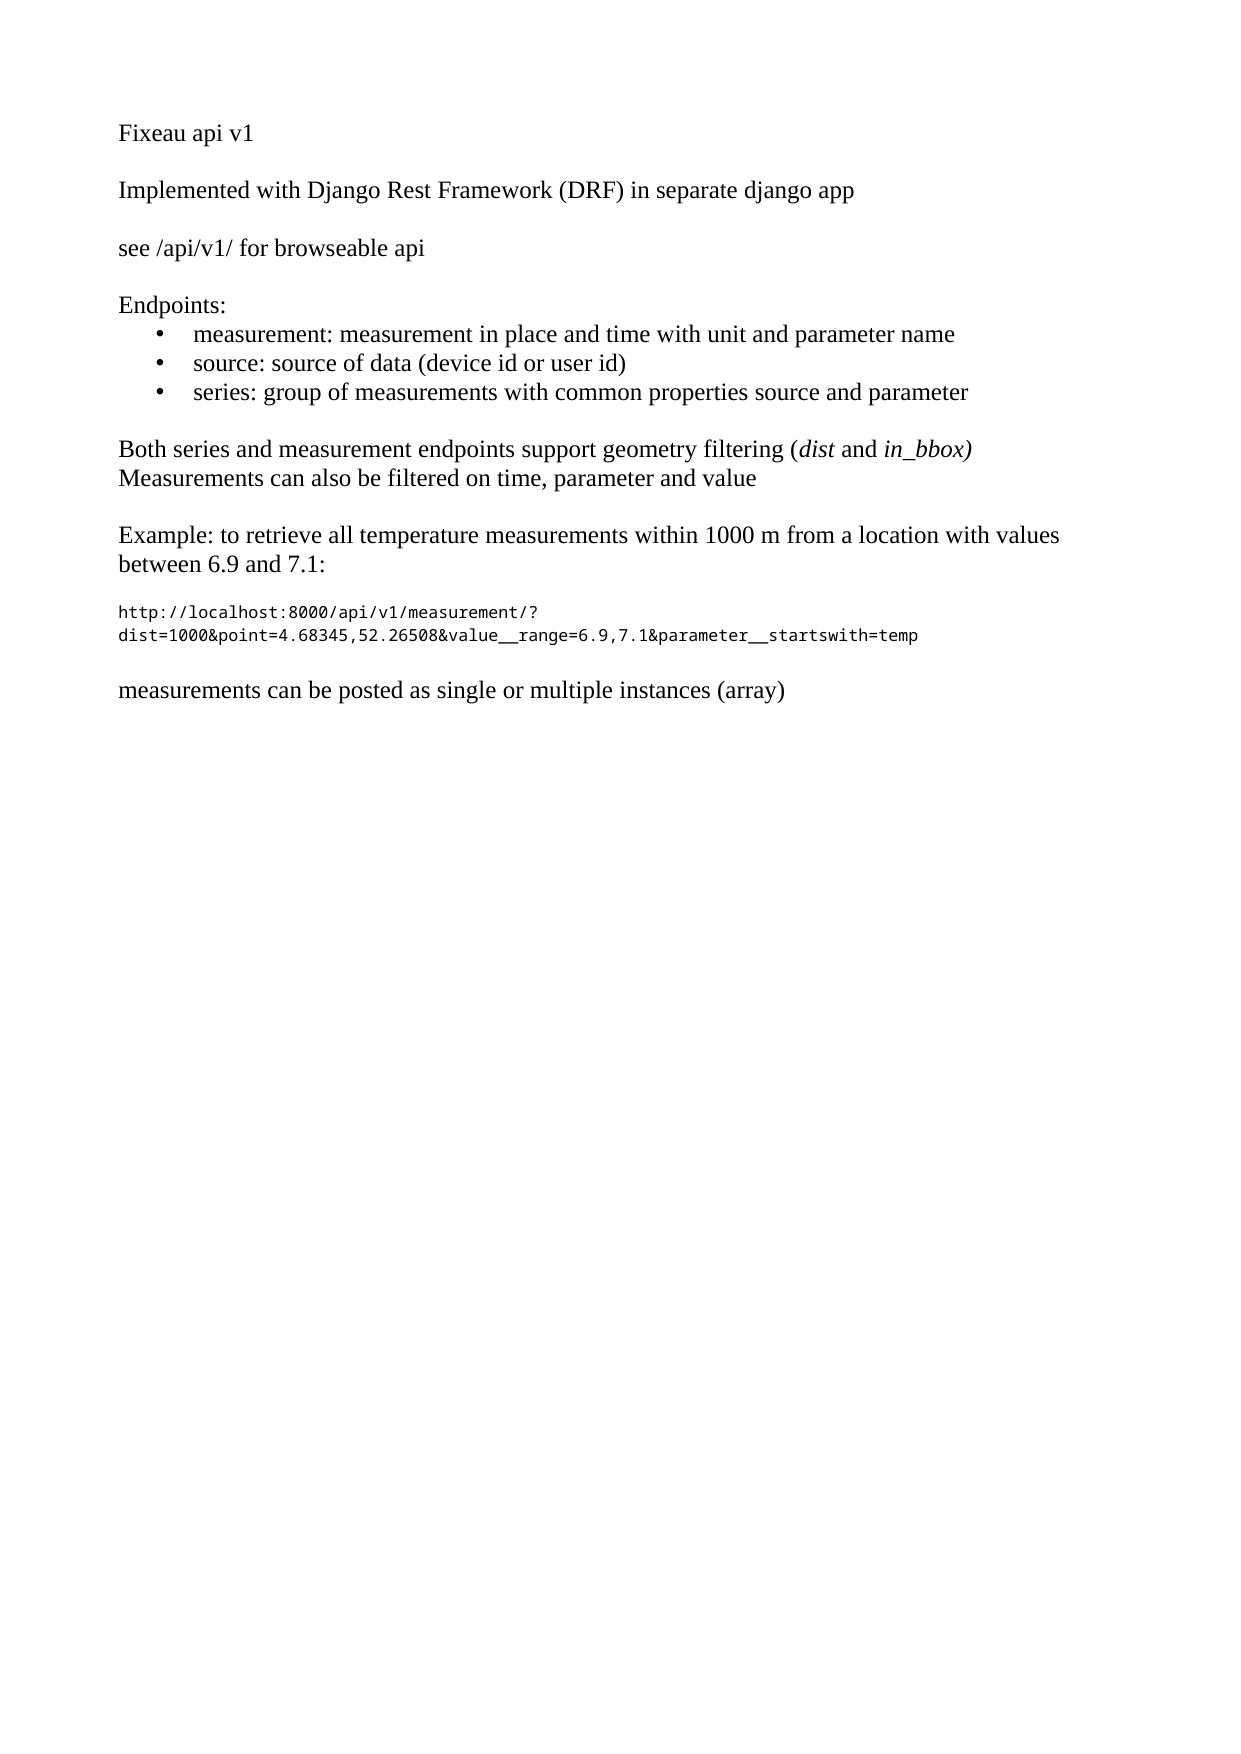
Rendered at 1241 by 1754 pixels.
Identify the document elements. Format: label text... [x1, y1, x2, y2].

text Measurements can also be filtered on time, parameter and value [118, 463, 1122, 492]
text Both series and measurement endpoints support geometry filtering (dist and in_bbox) [118, 434, 1122, 463]
text see /api/v1/ for browseable api [118, 233, 1122, 262]
text measurements can be posted as single or multiple instances (array) [118, 675, 1122, 704]
text Endpoints: [118, 291, 1122, 319]
text http://localhost:8000/api/v1/measurement/?dist=1000&point=4.68345,52.26508&value__range=6.9,7.1&parameter__startswith=temp [118, 601, 1122, 646]
list source: source of data (device id or user id) [156, 348, 1122, 377]
text Implemented with Django Rest Framework (DRF) in separate django app [118, 176, 1122, 204]
list measurement: measurement in place and time with unit and parameter name [156, 319, 1122, 348]
text Fixeau api v1 [118, 118, 1122, 147]
text Example: to retrieve all temperature measurements within 1000 m from a location with values between 6.9 and 7.1: [118, 521, 1122, 578]
list series: group of measurements with common properties source and parameter [156, 377, 1122, 406]
